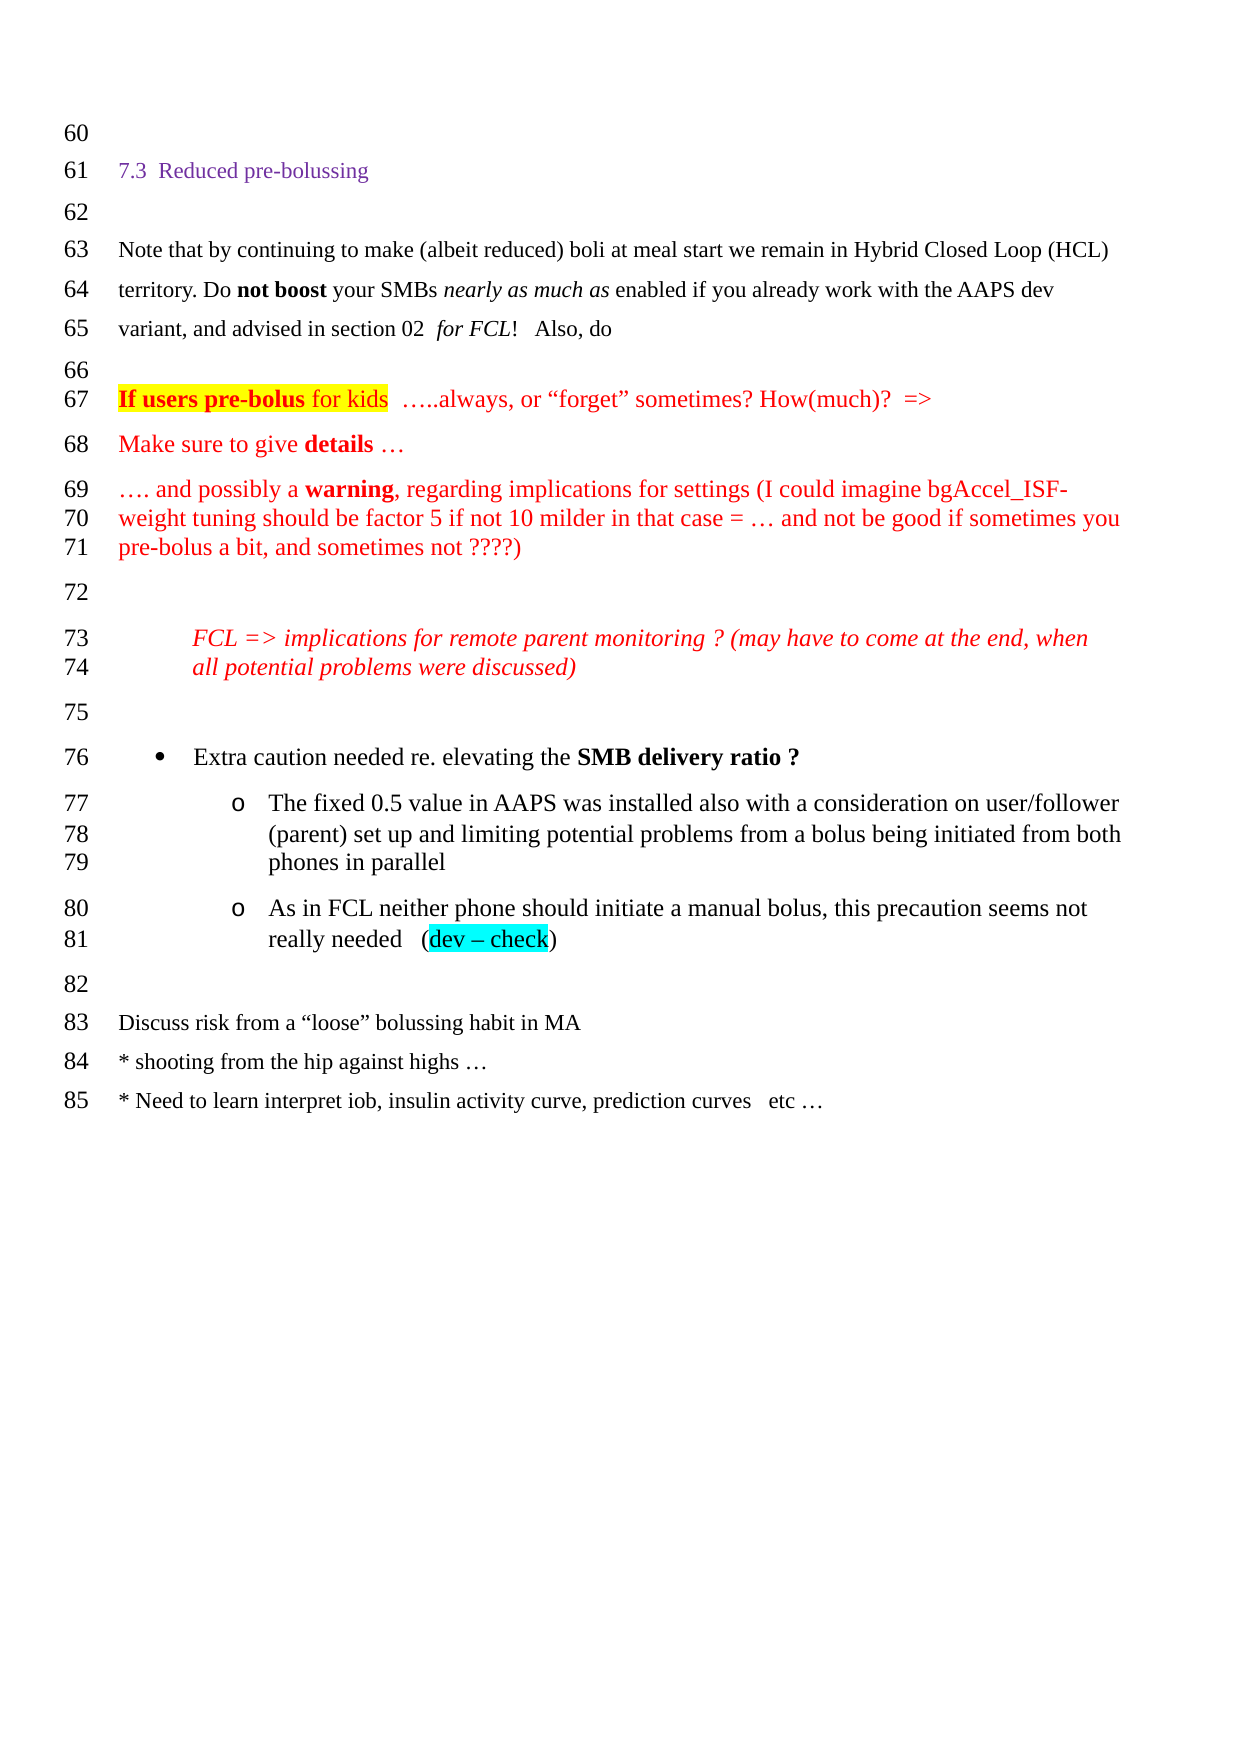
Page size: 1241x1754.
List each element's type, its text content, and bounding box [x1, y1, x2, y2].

text 7.3 Reduced pre-bolussing [118, 158, 1122, 184]
list Make sure to give details … [118, 429, 1122, 458]
list …. and possibly a warning, regarding implications for settings (I could imagine bgAccel_ISF-weight tuning should be factor 5 if not 10 milder in that case = … and not be good if sometimes you pre-bolus a bit, and sometimes not ????) [118, 474, 1122, 561]
list As in FCL neither phone should initiate a manual bolus, this precaution seems not really needed (dev – check) [231, 893, 1122, 952]
list The fixed 0.5 value in AAPS was installed also with a consideration on user/follower (parent) set up and limiting potential problems from a bolus being initiated from both phones in parallel [231, 788, 1122, 876]
list FCL => implications for remote parent monitoring ? (may have to come at the end, when all potential problems were discussed) [192, 623, 1122, 680]
text Discuss risk from a “loose” bolussing habit in MA [118, 1009, 1122, 1035]
text * Need to learn interpret iob, insulin activity curve, prediction curves etc … [118, 1088, 1122, 1114]
list Extra caution needed re. elevating the SMB delivery ratio ? [156, 742, 1122, 771]
list If users pre-bolus for kids …..always, or “forget” sometimes? How(much)? => [118, 384, 1122, 412]
text Note that by continuing to make (albeit reduced) boli at meal start we remain in Hybrid Closed Loop (HCL) territory. Do not boost your SMBs nearly as much as enabled if you already work with the AAPS dev variant, and advised in section 02 for FCL! Also, do [118, 237, 1122, 342]
text * shooting from the hip against highs … [118, 1048, 1122, 1074]
